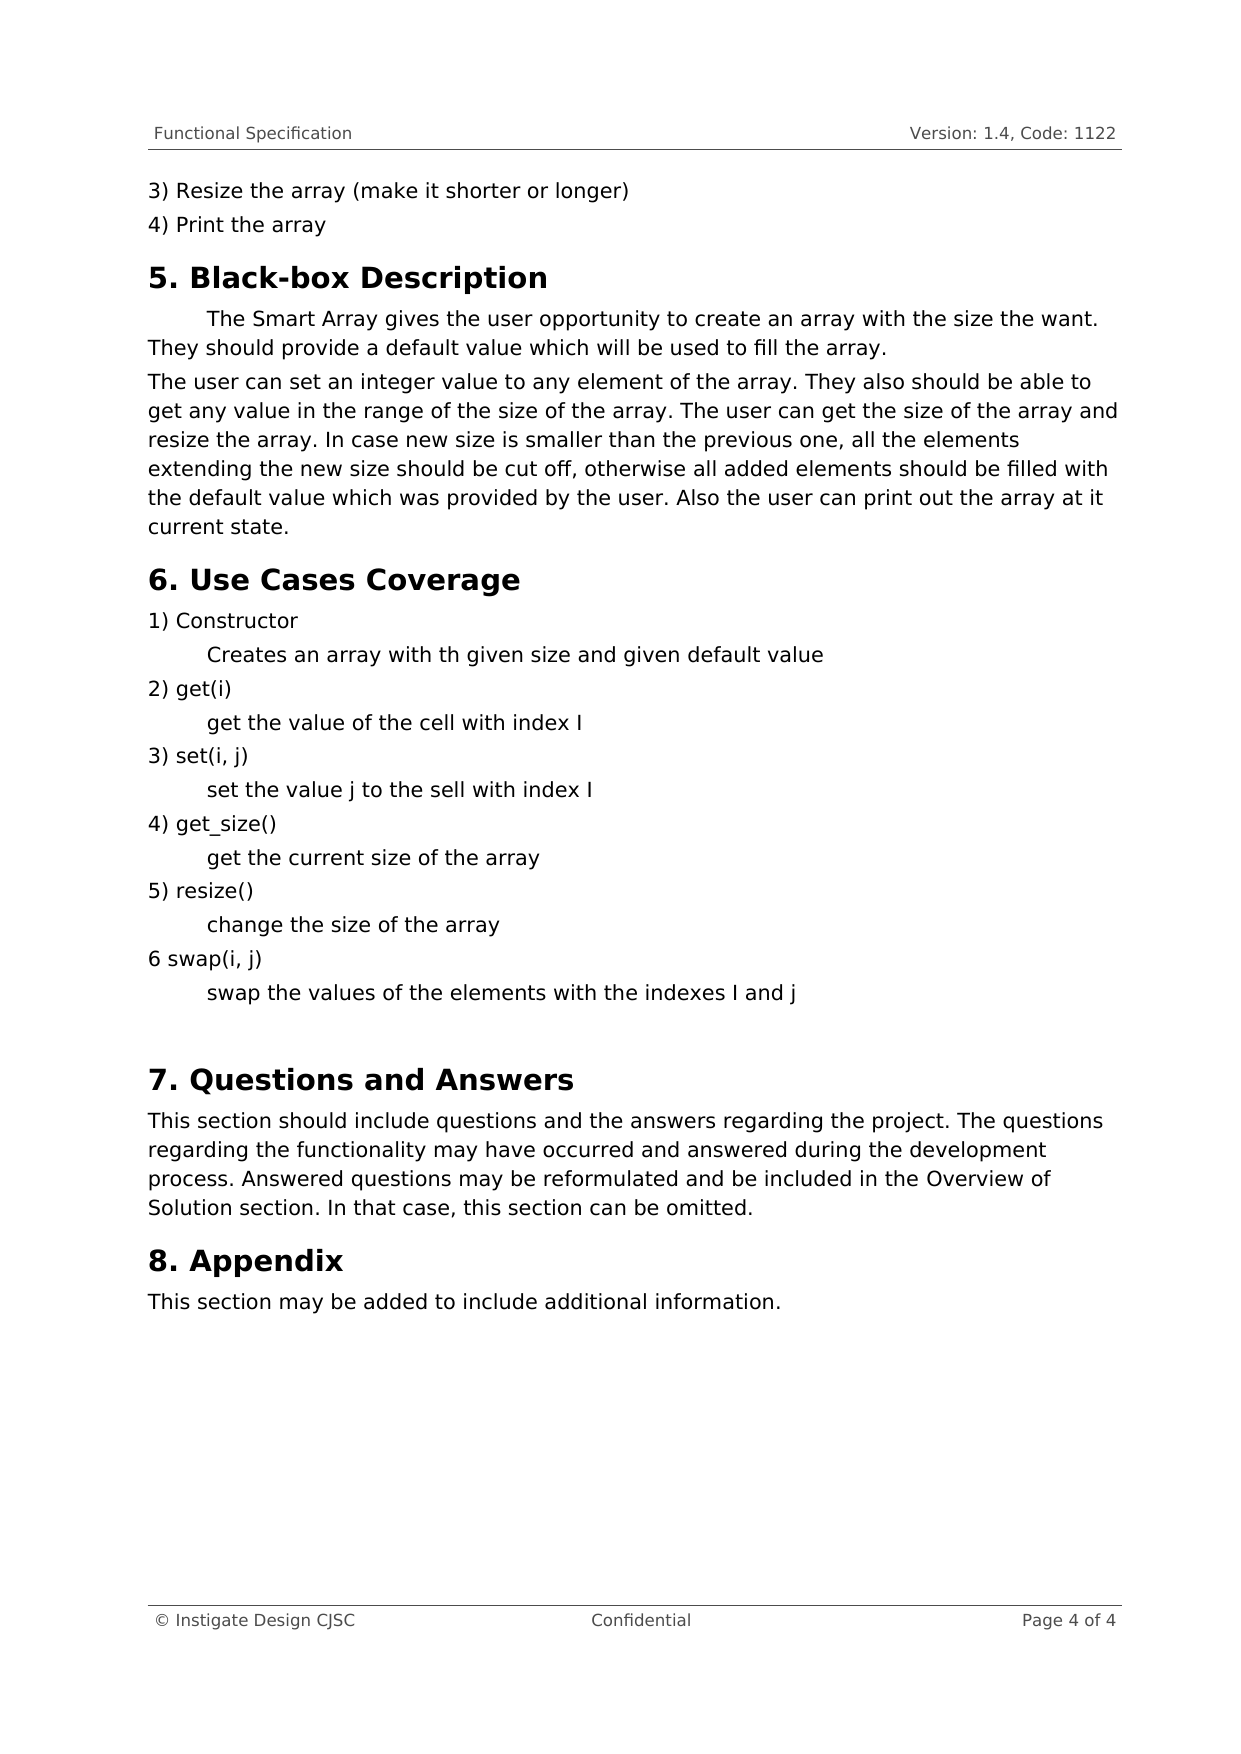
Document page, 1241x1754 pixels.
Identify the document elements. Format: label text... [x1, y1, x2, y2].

subtitle Questions and Answers [148, 1063, 1122, 1097]
text 4) get_size() [148, 812, 1122, 836]
text 5) resize() [148, 879, 1122, 904]
text Creates an array with th given size and given default value [148, 643, 1122, 667]
text 2) get(i) [148, 677, 1122, 701]
text get the current size of the array [148, 846, 1122, 870]
text set the value j to the sell with index I [148, 778, 1122, 802]
text get the value of the cell with index I [148, 711, 1122, 735]
text 3) Resize the array (make it shorter or longer) [148, 179, 1122, 203]
text The Smart Array gives the user opportunity to create an array with the size the want. They should provide a default value which will be used to fill the array. [148, 307, 1122, 360]
subtitle Appendix [148, 1244, 1122, 1278]
text This section may be added to include additional information. [148, 1290, 1122, 1314]
text 4) Print the array [148, 213, 1122, 237]
text The user can set an integer value to any element of the array. They also should be able to get any value in the range of the size of the array. The user can get the size of the array and resize the array. In case new size is smaller than the previous one, all the elements extending the new size should be cut off, otherwise all added elements should be filled with the default value which was provided by the user. Also the user can print out the array at it current state. [148, 370, 1122, 539]
text This section should include questions and the answers regarding the project. The questions regarding the functionality may have occurred and answered during the development process. Answered questions may be reformulated and be included in the Overview of Solution section. In that case, this section can be omitted. [148, 1109, 1122, 1220]
subtitle Use Cases Coverage [148, 564, 1122, 598]
text 6 swap(i, j) [148, 947, 1122, 971]
text 3) set(i, j) [148, 744, 1122, 769]
text change the size of the array [148, 913, 1122, 937]
text swap the values of the elements with the indexes I and j [148, 981, 1122, 1005]
subtitle Black-box Description [148, 261, 1122, 295]
text 1) Constructor [148, 609, 1122, 634]
